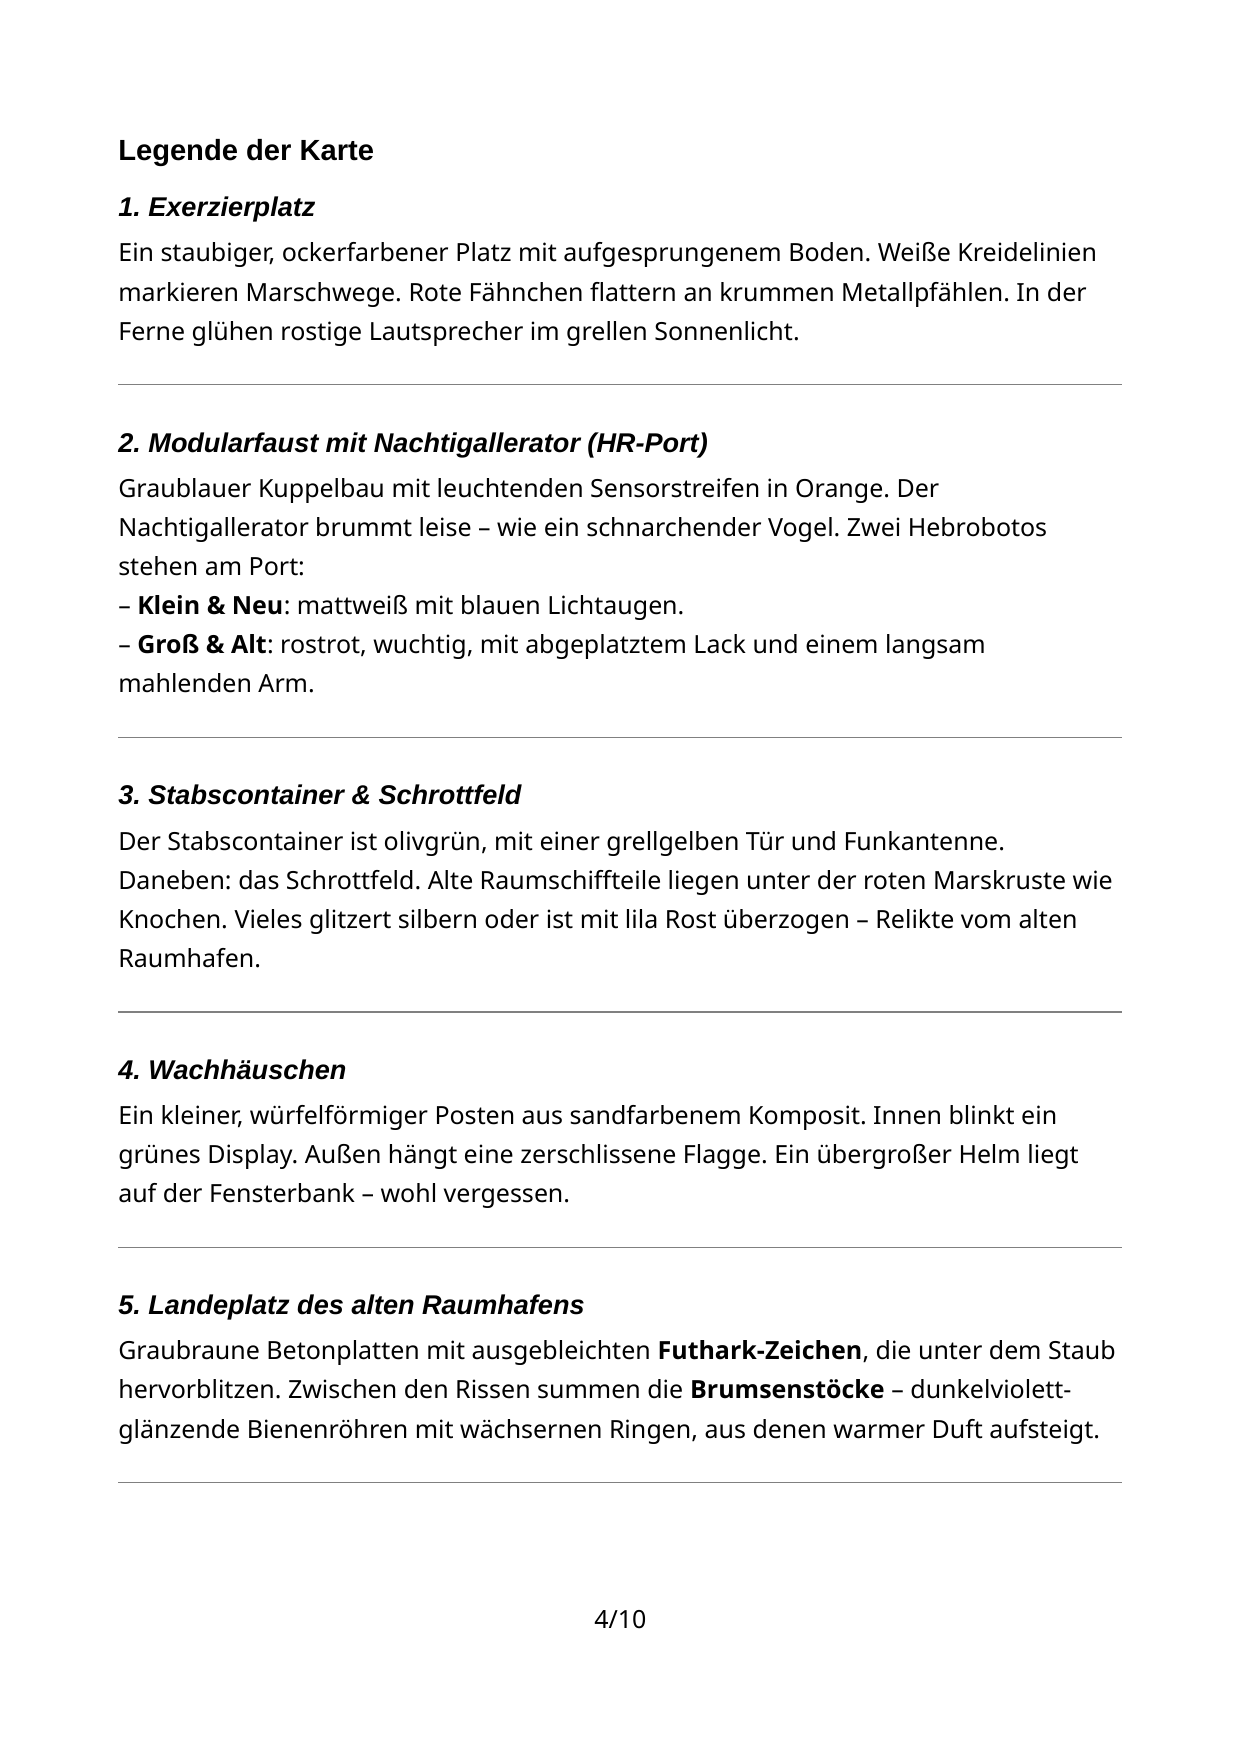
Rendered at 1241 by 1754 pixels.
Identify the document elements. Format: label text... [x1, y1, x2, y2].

subtitle 5. Landeplatz des alten Raumhafens [118, 1289, 1122, 1320]
subtitle Legende der Karte [118, 133, 1122, 166]
text Graubraune Betonplatten mit ausgebleichten Futhark-Zeichen, die unter dem Staub hervorblitzen. Zwischen den Rissen summen die Brumsenstöcke – dunkelviolett-glänzende Bienenröhren mit wächsernen Ringen, aus denen warmer Duft aufsteigt. [118, 1333, 1122, 1445]
subtitle 3. Stabscontainer & Schrottfeld [118, 779, 1122, 811]
subtitle 1. Exerzierplatz [118, 191, 1122, 222]
text Der Stabscontainer ist olivgrün, mit einer grellgelben Tür und Funkantenne. Daneben: das Schrottfeld. Alte Raumschiffteile liegen unter der roten Marskruste wie Knochen. Vieles glitzert silbern oder ist mit lila Rost überzogen – Relikte vom alten Raumhafen. [118, 823, 1122, 975]
text Ein kleiner, würfelförmiger Posten aus sandfarbenem Komposit. Innen blinkt ein grünes Display. Außen hängt eine zerschlissene Flagge. Ein übergroßer Helm liegt auf der Fensterbank – wohl vergessen. [118, 1098, 1122, 1210]
text Graublauer Kuppelbau mit leuchtenden Sensorstreifen in Orange. Der Nachtigallerator brummt leise – wie ein schnarchender Vogel. Zwei Hebrobotos stehen am Port: – Klein & Neu: mattweiß mit blauen Lichtaugen. – Groß & Alt: rostrot, wuchtig, mit abgeplatztem Lack und einem langsam mahlenden Arm. [118, 470, 1122, 700]
subtitle 2. Modularfaust mit Nachtigallerator (HR-Port) [118, 427, 1122, 458]
subtitle 4. Wachhäuschen [118, 1054, 1122, 1085]
text Ein staubiger, ockerfarbener Platz mit aufgesprungenem Boden. Weiße Kreidelinien markieren Marschwege. Rote Fähnchen flattern an krummen Metallpfählen. In der Ferne glühen rostige Lautsprecher im grellen Sonnenlicht. [118, 235, 1122, 347]
